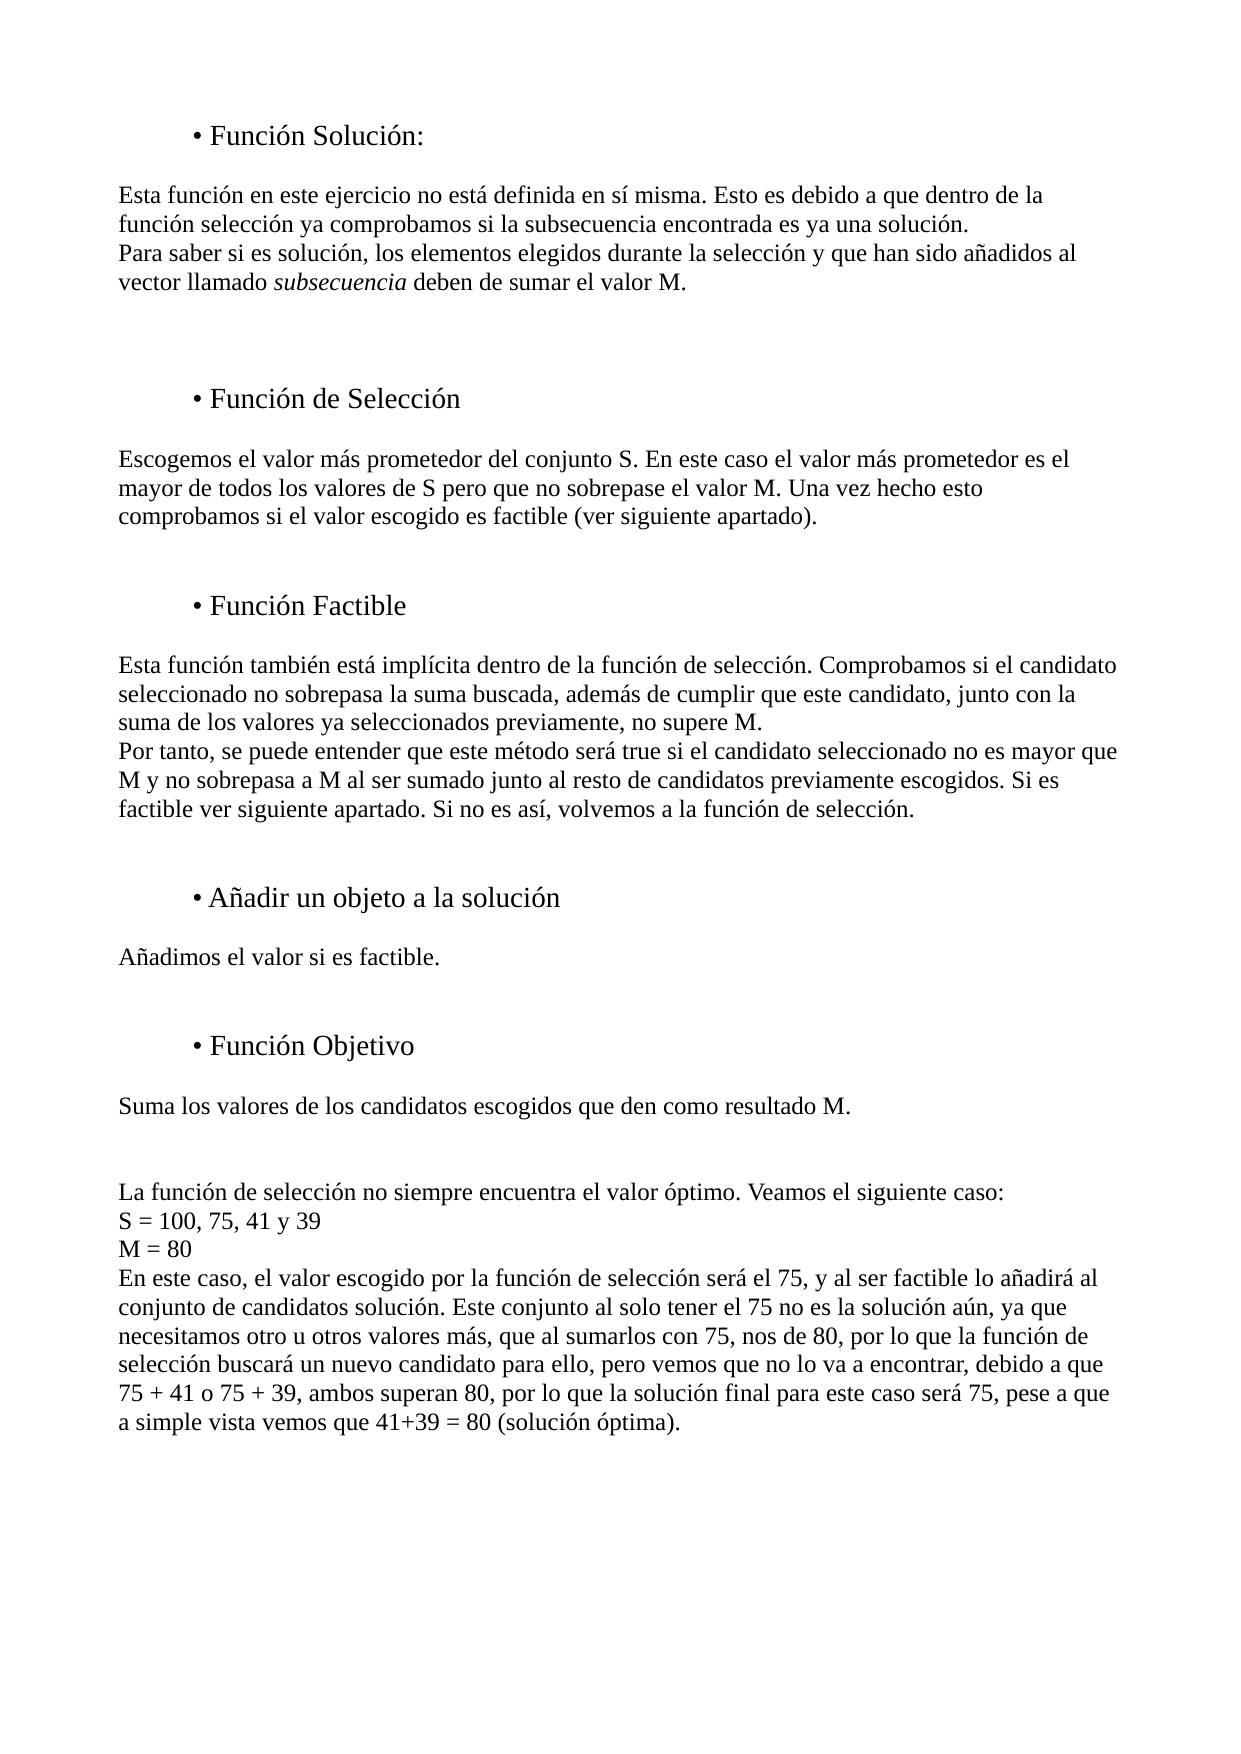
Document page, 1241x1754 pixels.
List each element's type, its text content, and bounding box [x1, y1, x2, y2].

text • Añadir un objeto a la solución [118, 880, 1122, 913]
text Escogemos el valor más prometedor del conjunto S. En este caso el valor más prometedor es el mayor de todos los valores de S pero que no sobrepase el valor M. Una vez hecho esto comprobamos si el valor escogido es factible (ver siguiente apartado). [118, 444, 1122, 530]
text • Función de Selección [118, 382, 1122, 415]
text Esta función también está implícita dentro de la función de selección. Comprobamos si el candidato seleccionado no sobrepasa la suma buscada, además de cumplir que este candidato, junto con la suma de los valores ya seleccionados previamente, no supere M. [118, 650, 1122, 736]
text En este caso, el valor escogido por la función de selección será el 75, y al ser factible lo añadirá al conjunto de candidatos solución. Este conjunto al solo tener el 75 no es la solución aún, ya que necesitamos otro u otros valores más, que al sumarlos con 75, nos de 80, por lo que la función de selección buscará un nuevo candidato para ello, pero vemos que no lo va a encontrar, debido a que 75 + 41 o 75 + 39, ambos superan 80, por lo que la solución final para este caso será 75, pese a que a simple vista vemos que 41+39 = 80 (solución óptima). [118, 1263, 1122, 1436]
text Añadimos el valor si es factible. [118, 942, 1122, 971]
text Suma los valores de los candidatos escogidos que den como resultado M. [118, 1091, 1122, 1119]
text Para saber si es solución, los elementos elegidos durante la selección y que han sido añadidos al vector llamado subsecuencia deben de sumar el valor M. [118, 238, 1122, 295]
text La función de selección no siempre encuentra el valor óptimo. Veamos el siguiente caso: [118, 1177, 1122, 1206]
text S = 100, 75, 41 y 39 [118, 1206, 1122, 1234]
text Por tanto, se puede entender que este método será true si el candidato seleccionado no es mayor que M y no sobrepasa a M al ser sumado junto al resto de candidatos previamente escogidos. Si es factible ver siguiente apartado. Si no es así, volvemos a la función de selección. [118, 736, 1122, 822]
text • Función Factible [118, 588, 1122, 621]
text • Función Solución: [118, 118, 1122, 152]
text • Función Objetivo [118, 1028, 1122, 1062]
text Esta función en este ejercicio no está definida en sí misma. Esto es debido a que dentro de la función selección ya comprobamos si la subsecuencia encontrada es ya una solución. [118, 180, 1122, 238]
text M = 80 [118, 1234, 1122, 1263]
